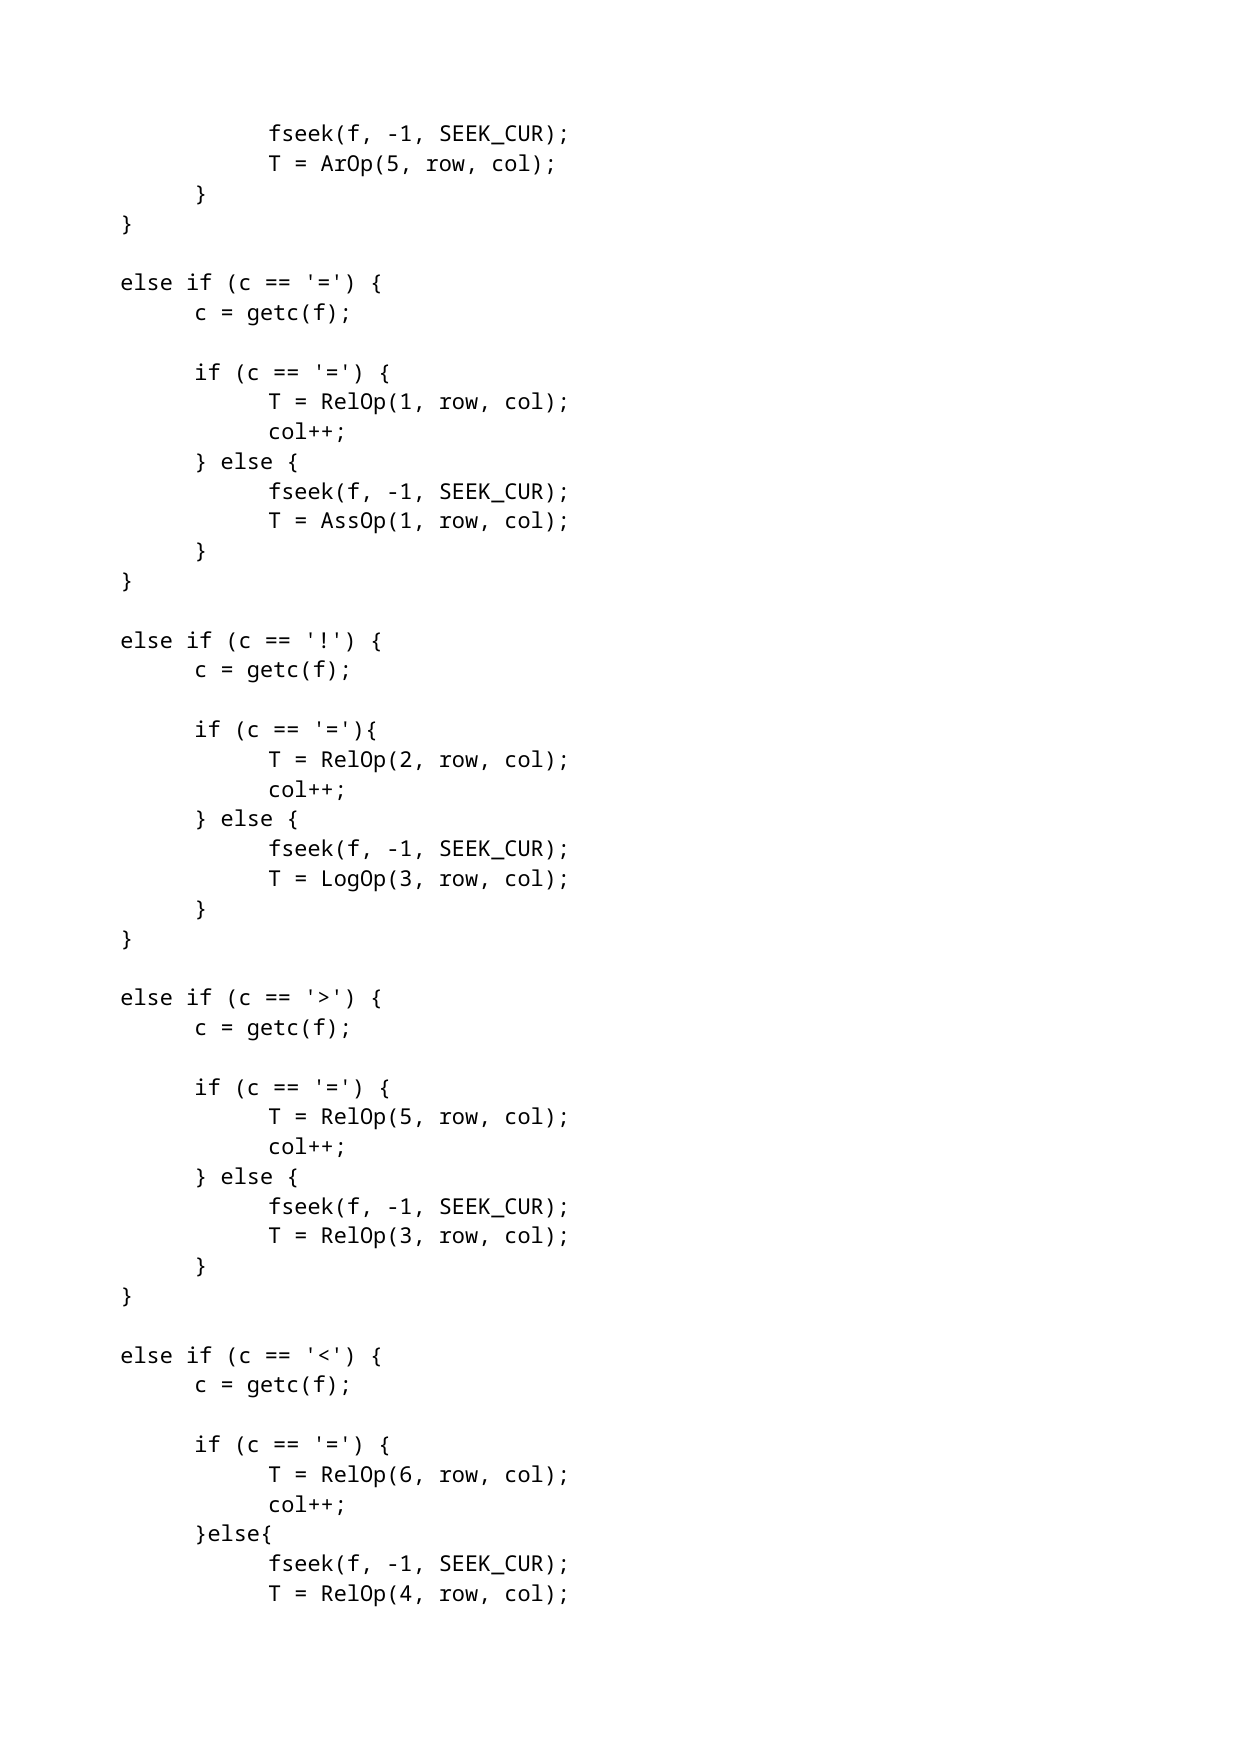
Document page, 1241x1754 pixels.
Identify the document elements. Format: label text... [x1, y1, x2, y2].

text fseek(f, -1, SEEK_CUR); [46, 1548, 1198, 1578]
text T = LogOp(3, row, col); [46, 863, 1198, 893]
text T = RelOp(5, row, col); [46, 1101, 1198, 1131]
text T = RelOp(1, row, col); [46, 386, 1198, 416]
text col++; [46, 416, 1198, 446]
text T = RelOp(4, row, col); [46, 1578, 1198, 1608]
text fseek(f, -1, SEEK_CUR); [46, 476, 1198, 505]
text } [46, 535, 1198, 565]
text } [46, 565, 1198, 595]
text T = ArOp(5, row, col); [46, 148, 1198, 178]
text fseek(f, -1, SEEK_CUR); [46, 118, 1198, 148]
text } [46, 893, 1198, 922]
text else if (c == '=') { [46, 267, 1198, 297]
text c = getc(f); [46, 1012, 1198, 1042]
text fseek(f, -1, SEEK_CUR); [46, 833, 1198, 863]
text } [46, 207, 1198, 237]
text if (c == '=') { [46, 1429, 1198, 1459]
text col++; [46, 773, 1198, 803]
text } else { [46, 1161, 1198, 1191]
text T = RelOp(6, row, col); [46, 1459, 1198, 1488]
text c = getc(f); [46, 1369, 1198, 1399]
text c = getc(f); [46, 654, 1198, 684]
text } else { [46, 803, 1198, 833]
text } [46, 1280, 1198, 1310]
text } else { [46, 446, 1198, 476]
text } [46, 178, 1198, 207]
text T = AssOp(1, row, col); [46, 505, 1198, 535]
text T = RelOp(3, row, col); [46, 1220, 1198, 1250]
text }else{ [46, 1518, 1198, 1548]
text else if (c == '!') { [46, 624, 1198, 654]
text fseek(f, -1, SEEK_CUR); [46, 1191, 1198, 1220]
text col++; [46, 1488, 1198, 1518]
text if (c == '='){ [46, 714, 1198, 744]
text c = getc(f); [46, 297, 1198, 327]
text else if (c == '>') { [46, 982, 1198, 1012]
text } [46, 1250, 1198, 1280]
text if (c == '=') { [46, 1071, 1198, 1101]
text else if (c == '<') { [46, 1339, 1198, 1369]
text } [46, 922, 1198, 952]
text T = RelOp(2, row, col); [46, 744, 1198, 773]
text if (c == '=') { [46, 356, 1198, 386]
text col++; [46, 1131, 1198, 1161]
